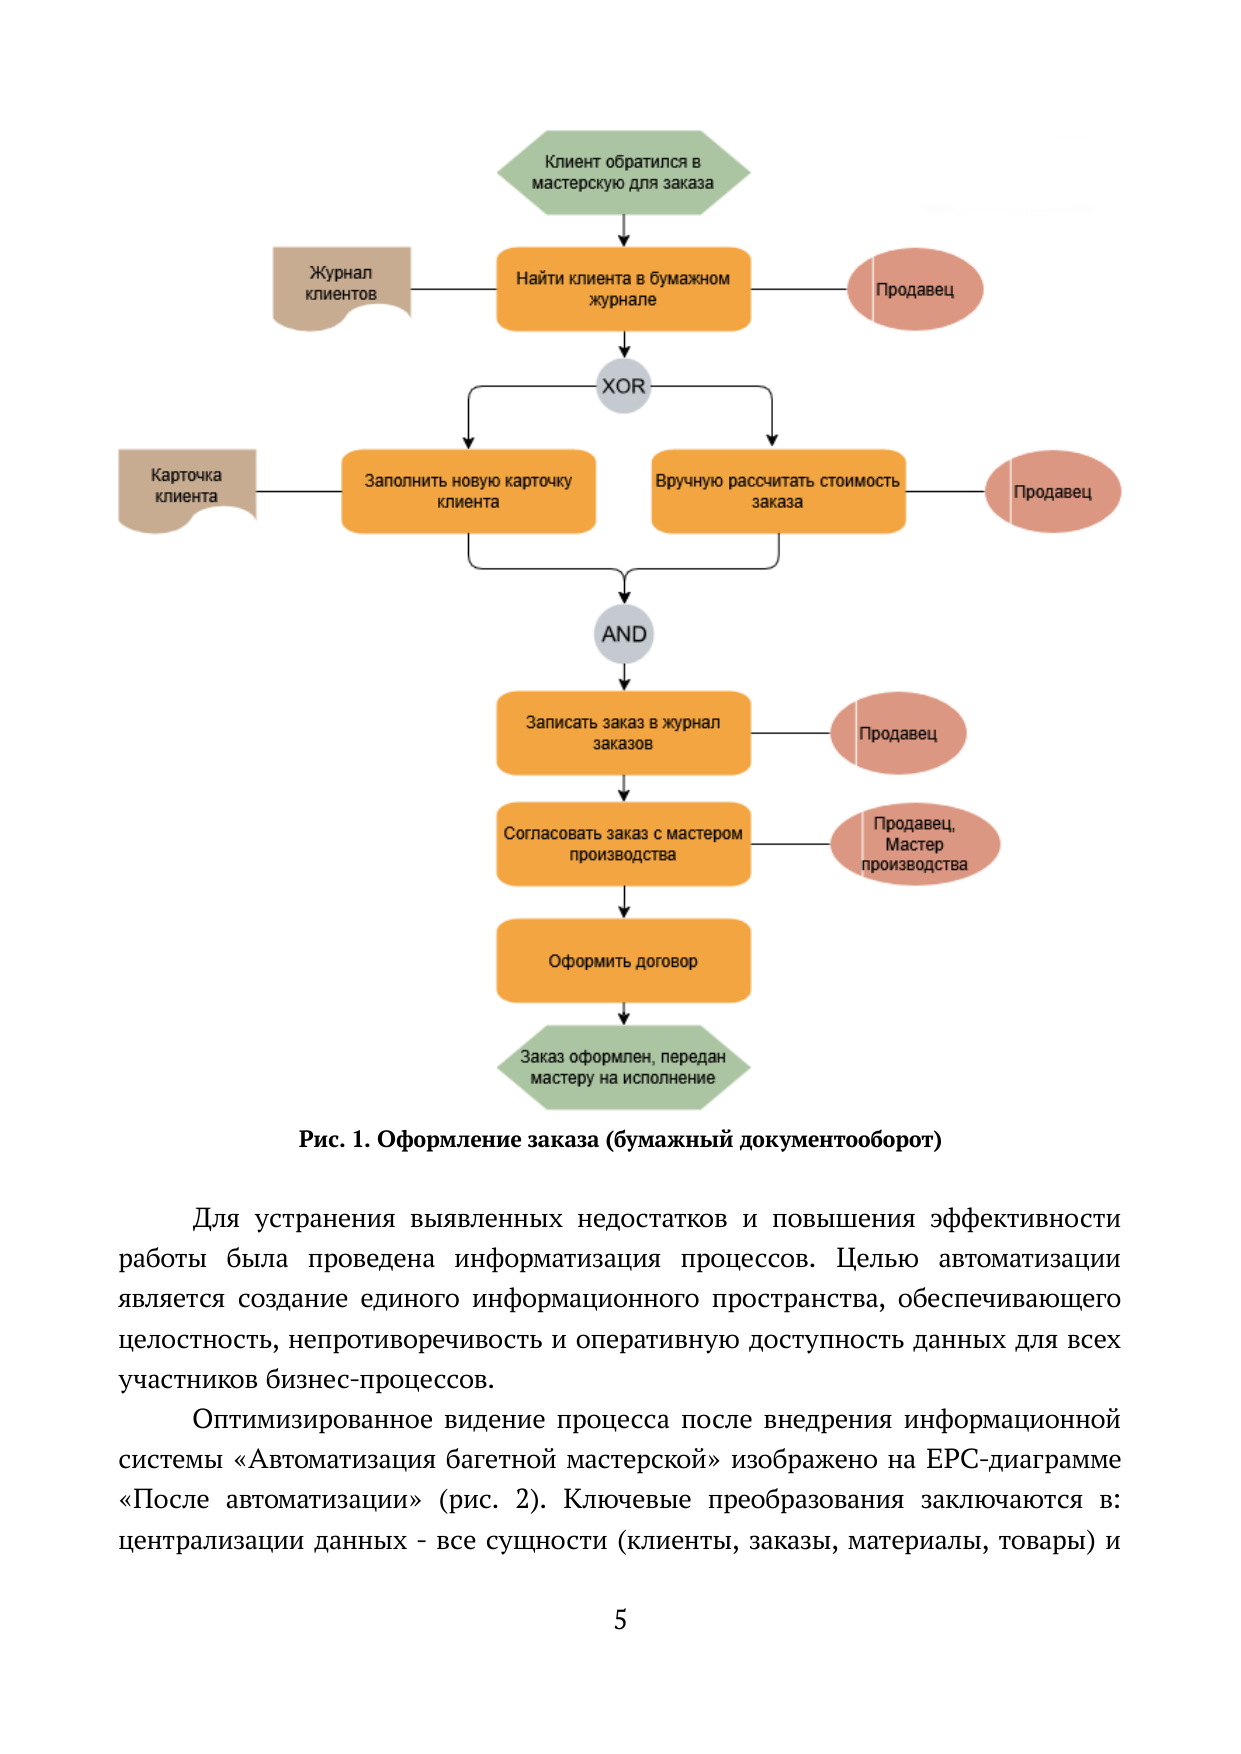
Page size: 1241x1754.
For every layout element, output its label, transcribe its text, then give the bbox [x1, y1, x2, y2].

text Оптимизированное видение процесса после внедрения информационной системы «Автоматизация багетной мастерской» изображено на EPC-диаграмме «После автоматизации» (рис. 2). Ключевые преобразования заключаются в: централизации данных - все сущности (клиенты, заказы, материалы, товары) и [118, 1401, 1122, 1555]
text Для устранения выявленных недостатков и повышения эффективности работы была проведена информатизация процессов. Целью автоматизации является создание единого информационного пространства, обеспечивающего целостность, непротиворечивость и оперативную доступность данных для всех участников бизнес-процессов. [118, 1200, 1122, 1394]
text Рис. 1. Оформление заказа (бумажный документооборот) [118, 1112, 1122, 1153]
picture [118, 130, 1123, 1112]
